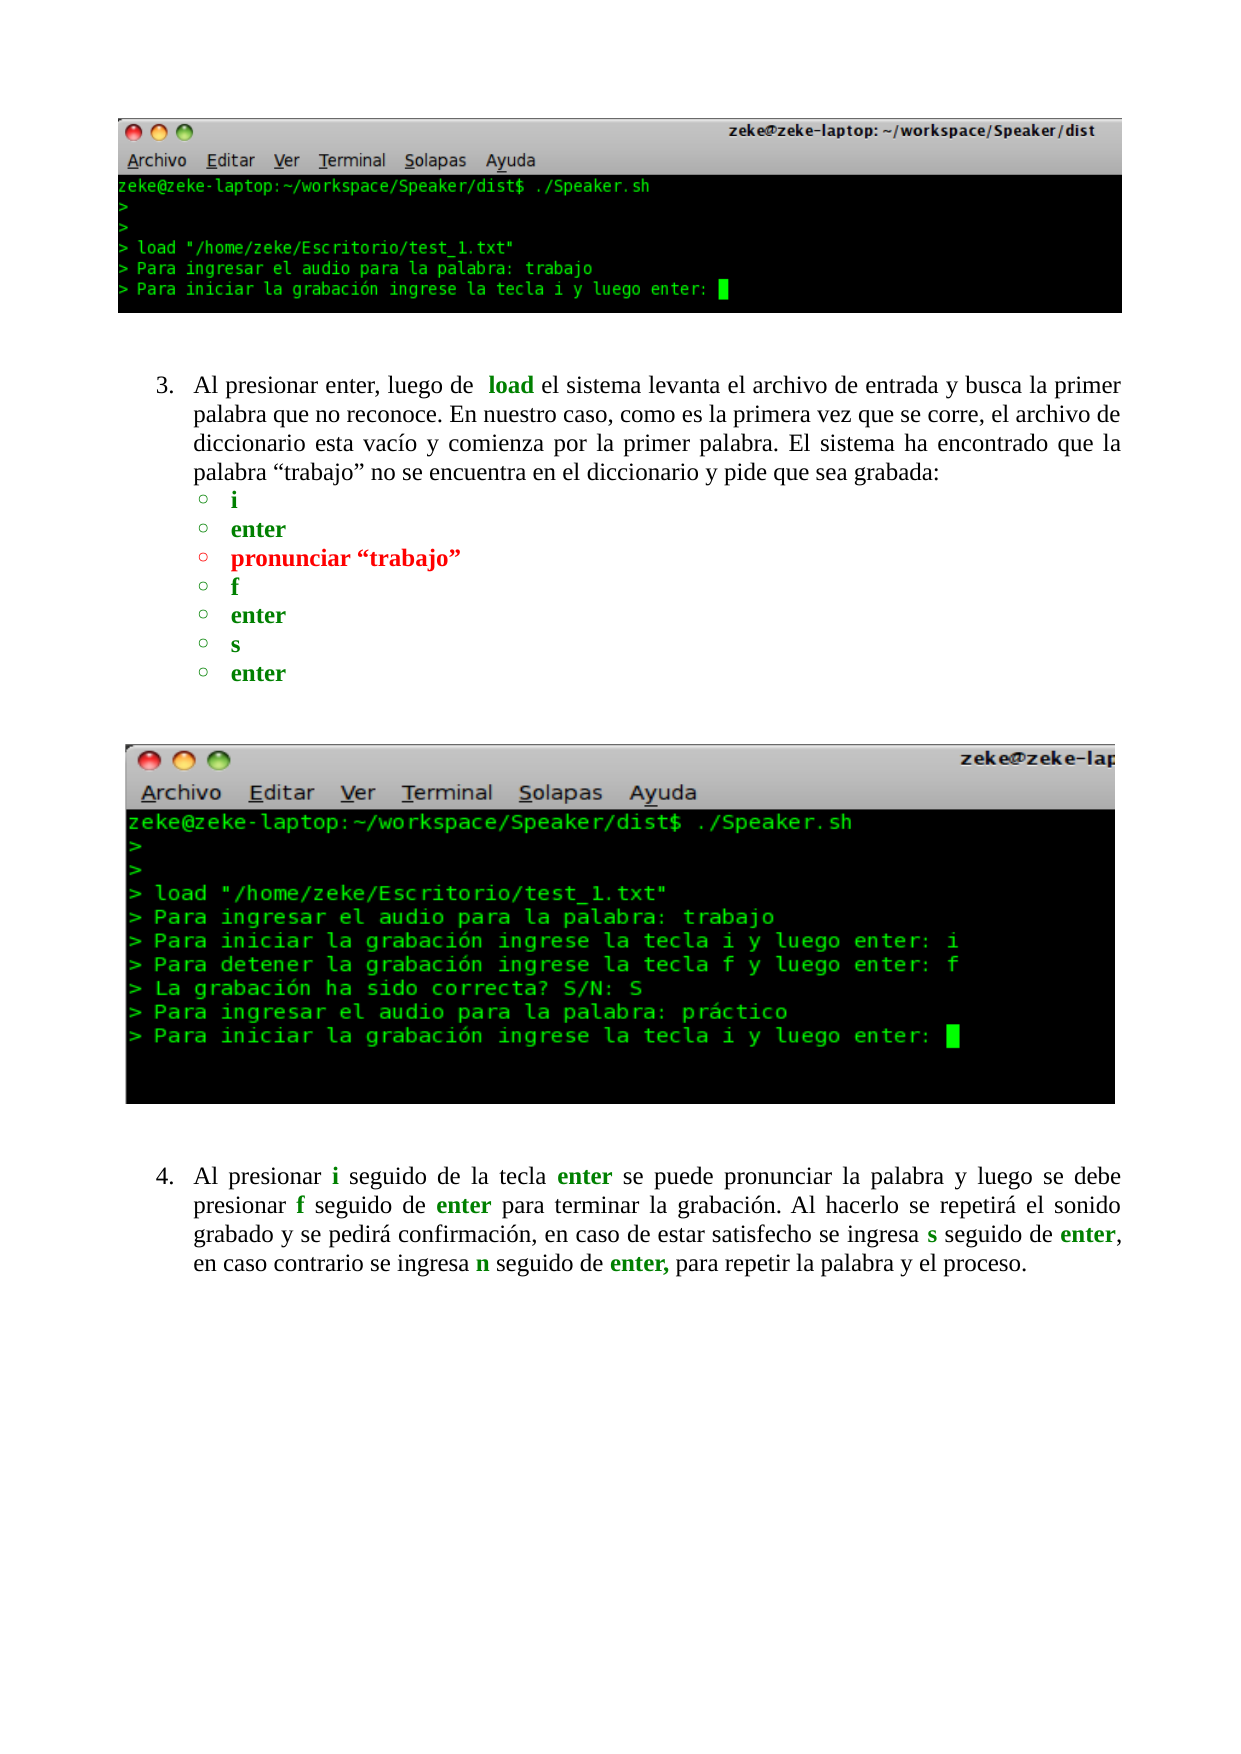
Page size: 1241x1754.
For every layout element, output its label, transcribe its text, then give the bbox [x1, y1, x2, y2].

list f [193, 572, 1122, 601]
list Al presionar i seguido de la tecla enter se puede pronunciar la palabra y luego se debe presionar f seguido de enter para terminar la grabación. Al hacerlo se repetirá el sonido grabado y se pedirá confirmación, en caso de estar satisfecho se ingresa s seguido de enter, en caso contrario se ingresa n seguido de enter, para repetir la palabra y el proceso. [156, 1161, 1122, 1276]
list enter [193, 514, 1122, 543]
list enter [193, 658, 1122, 687]
list Al presionar enter, luego de load el sistema levanta el archivo de entrada y busca la primer palabra que no reconoce. En nuestro caso, como es la primera vez que se corre, el archivo de diccionario esta vacío y comienza por la primer palabra. El sistema ha encontrado que la palabra “trabajo” no se encuentra en el diccionario y pide que sea grabada: [156, 371, 1122, 486]
list s [193, 629, 1122, 658]
list pronunciar “trabajo” [193, 543, 1122, 572]
picture [125, 744, 1115, 1104]
list enter [193, 601, 1122, 629]
list i [193, 486, 1122, 514]
picture [118, 118, 1122, 313]
